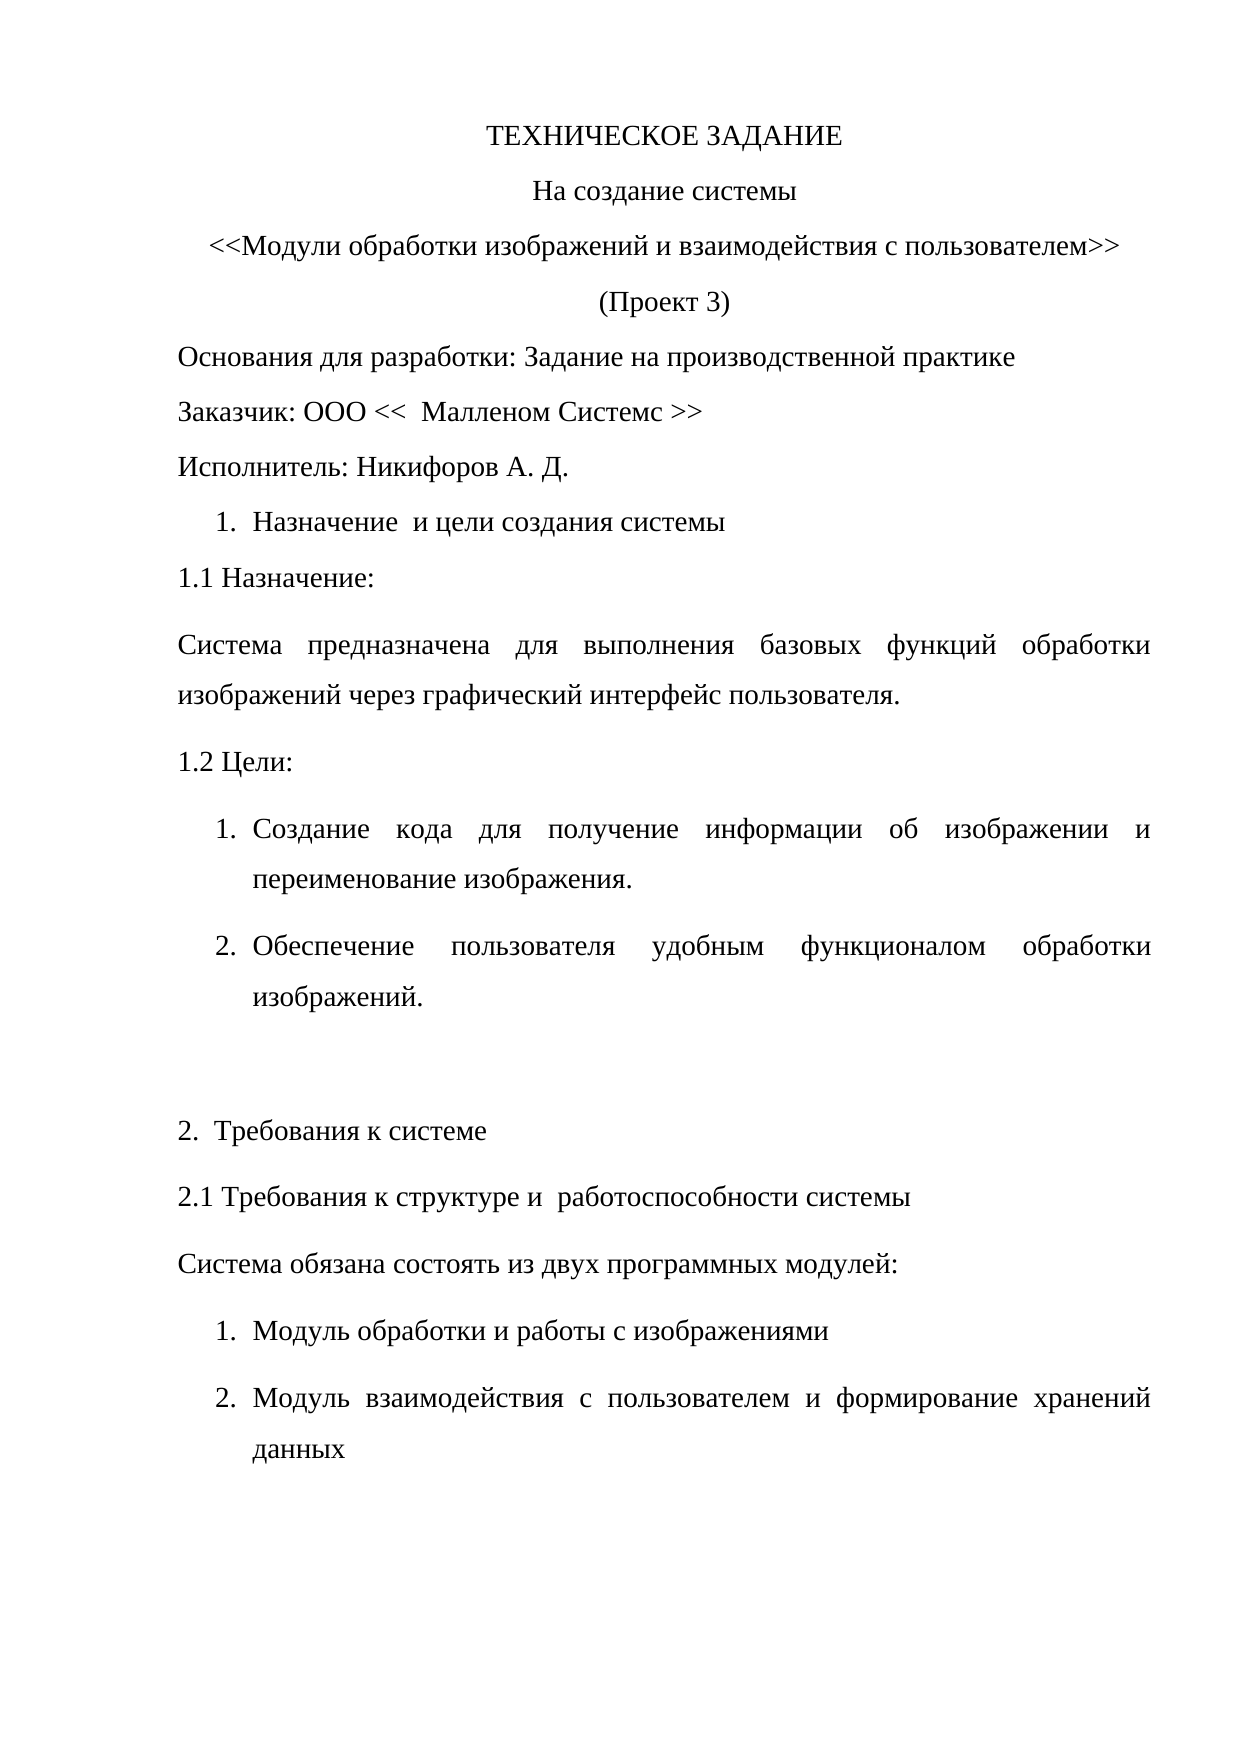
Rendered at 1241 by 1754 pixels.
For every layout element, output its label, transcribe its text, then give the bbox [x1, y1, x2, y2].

text ТЕХНИЧЕСКОЕ ЗАДАНИЕ [177, 118, 1152, 152]
text 2.1 Требования к структуре и работоспособности системы [177, 1179, 1152, 1213]
text 1.1 Назначение: [177, 560, 1152, 593]
list Обеспечение пользователя удобным функционалом обработки изображений. [215, 928, 1152, 1012]
list Модуль взаимодействия с пользователем и формирование хранений данных [215, 1381, 1152, 1464]
list Создание кода для получение информации об изображении и переименование изображения. [215, 811, 1152, 895]
list Назначение и цели создания системы [215, 504, 1152, 538]
text Исполнитель: Никифоров А. Д. [177, 449, 1152, 483]
text Система обязана состоять из двух программных модулей: [177, 1247, 1152, 1280]
text <<Модули обработки изображений и взаимодействия с пользователем>> [177, 228, 1152, 262]
text Заказчик: ООО << Малленом Системс >> [177, 394, 1152, 428]
text Система предназначена для выполнения базовых функций обработки изображений через графический интерфейс пользователя. [177, 627, 1152, 711]
text На создание системы [177, 173, 1152, 207]
text (Проект 3) [177, 284, 1152, 317]
list Модуль обработки и работы с изображениями [215, 1313, 1152, 1347]
text 2. Требования к системе [177, 1113, 1152, 1146]
text Основания для разработки: Задание на производственной практике [177, 339, 1152, 372]
text 1.2 Цели: [177, 744, 1152, 778]
